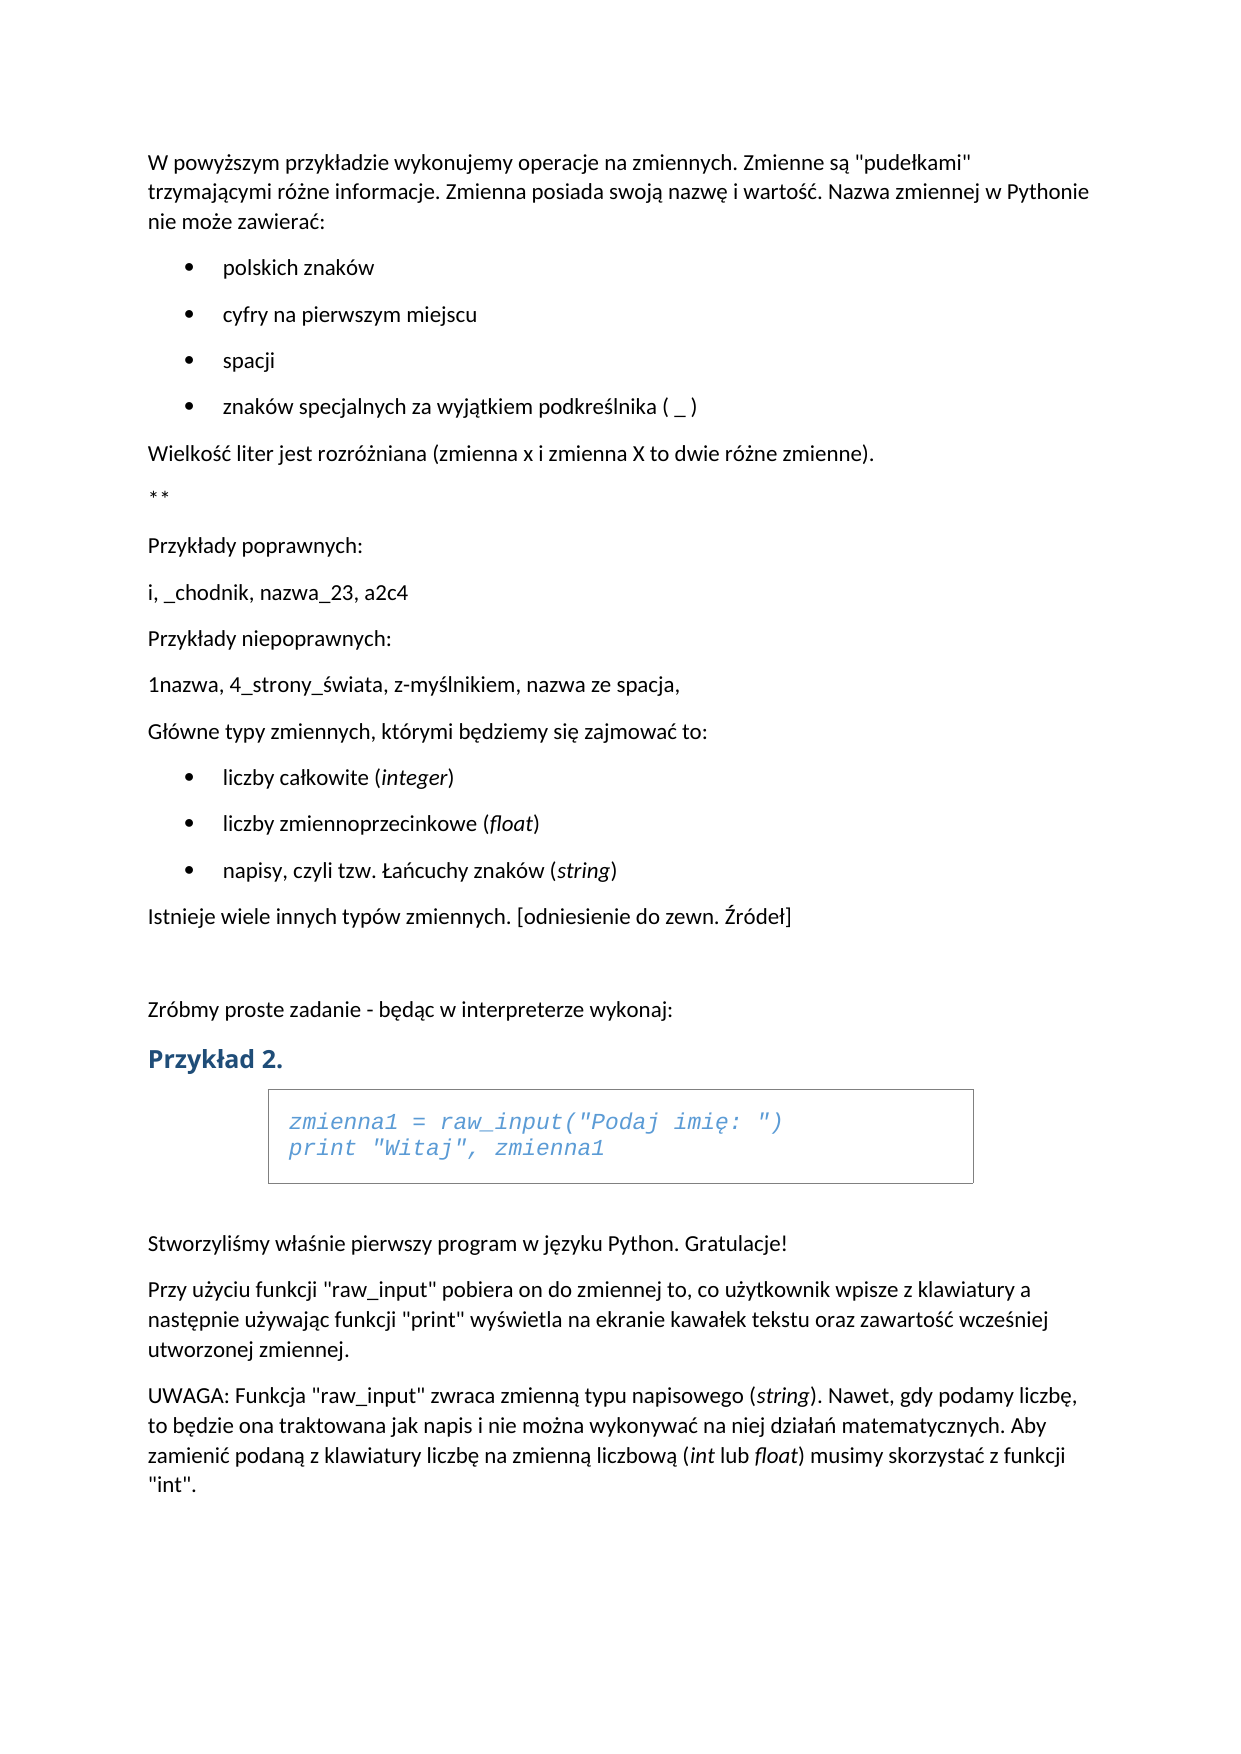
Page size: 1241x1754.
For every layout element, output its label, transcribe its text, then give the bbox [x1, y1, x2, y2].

text ** [148, 485, 1093, 513]
text UWAGA: Funkcja "raw_input" zwraca zmienną typu napisowego (string). Nawet, gdy podamy liczbę, to będzie ona traktowana jak napis i nie można wykonywać na niej działań matematycznych. Aby zamienić podaną z klawiatury liczbę na zmienną liczbową (int lub float) musimy skorzystać z funkcji "int". [148, 1381, 1093, 1498]
subtitle Przykład 2. [148, 1041, 1093, 1075]
text Przykłady poprawnych: [148, 531, 1093, 559]
list liczby całkowite (integer) [185, 763, 1093, 791]
list znaków specjalnych za wyjątkiem podkreślnika ( _ ) [185, 392, 1093, 420]
text Istnieje wiele innych typów zmiennych. [odniesienie do zewn. Źródeł] [148, 902, 1093, 930]
text Przy użyciu funkcji "raw_input" pobiera on do zmiennej to, co użytkownik wpisze z klawiatury a następnie używając funkcji "print" wyświetla na ekranie kawałek tekstu oraz zawartość wcześniej utworzonej zmiennej. [148, 1276, 1093, 1363]
list cyfry na pierwszym miejscu [185, 300, 1093, 328]
text Stworzyliśmy właśnie pierwszy program w języku Python. Gratulacje! [148, 1229, 1093, 1257]
text i, _chodnik, nazwa_23, a2c4 [148, 578, 1093, 606]
text 1nazwa, 4_strony_świata, z-myślnikiem, nazwa ze spacja, [148, 671, 1093, 698]
text print "Witaj", zmienna1 [269, 1115, 973, 1183]
text zmienna1 = raw_input("Podaj imię: ") [269, 1090, 973, 1115]
list napisy, czyli tzw. Łańcuchy znaków (string) [185, 856, 1093, 884]
list liczby zmiennoprzecinkowe (float) [185, 809, 1093, 838]
list polskich znaków [185, 253, 1093, 281]
list spacji [185, 346, 1093, 374]
text Wielkość liter jest rozróżniana (zmienna x i zmienna X to dwie różne zmienne). [148, 439, 1093, 467]
text Główne typy zmiennych, którymi będziemy się zajmować to: [148, 717, 1093, 745]
text W powyższym przykładzie wykonujemy operacje na zmiennych. Zmienne są "pudełkami" trzymającymi różne informacje. Zmienna posiada swoją nazwę i wartość. Nazwa zmiennej w Pythonie nie może zawierać: [148, 148, 1093, 235]
text Zróbmy proste zadanie - będąc w interpreterze wykonaj: [148, 995, 1093, 1023]
text Przykłady niepoprawnych: [148, 624, 1093, 652]
